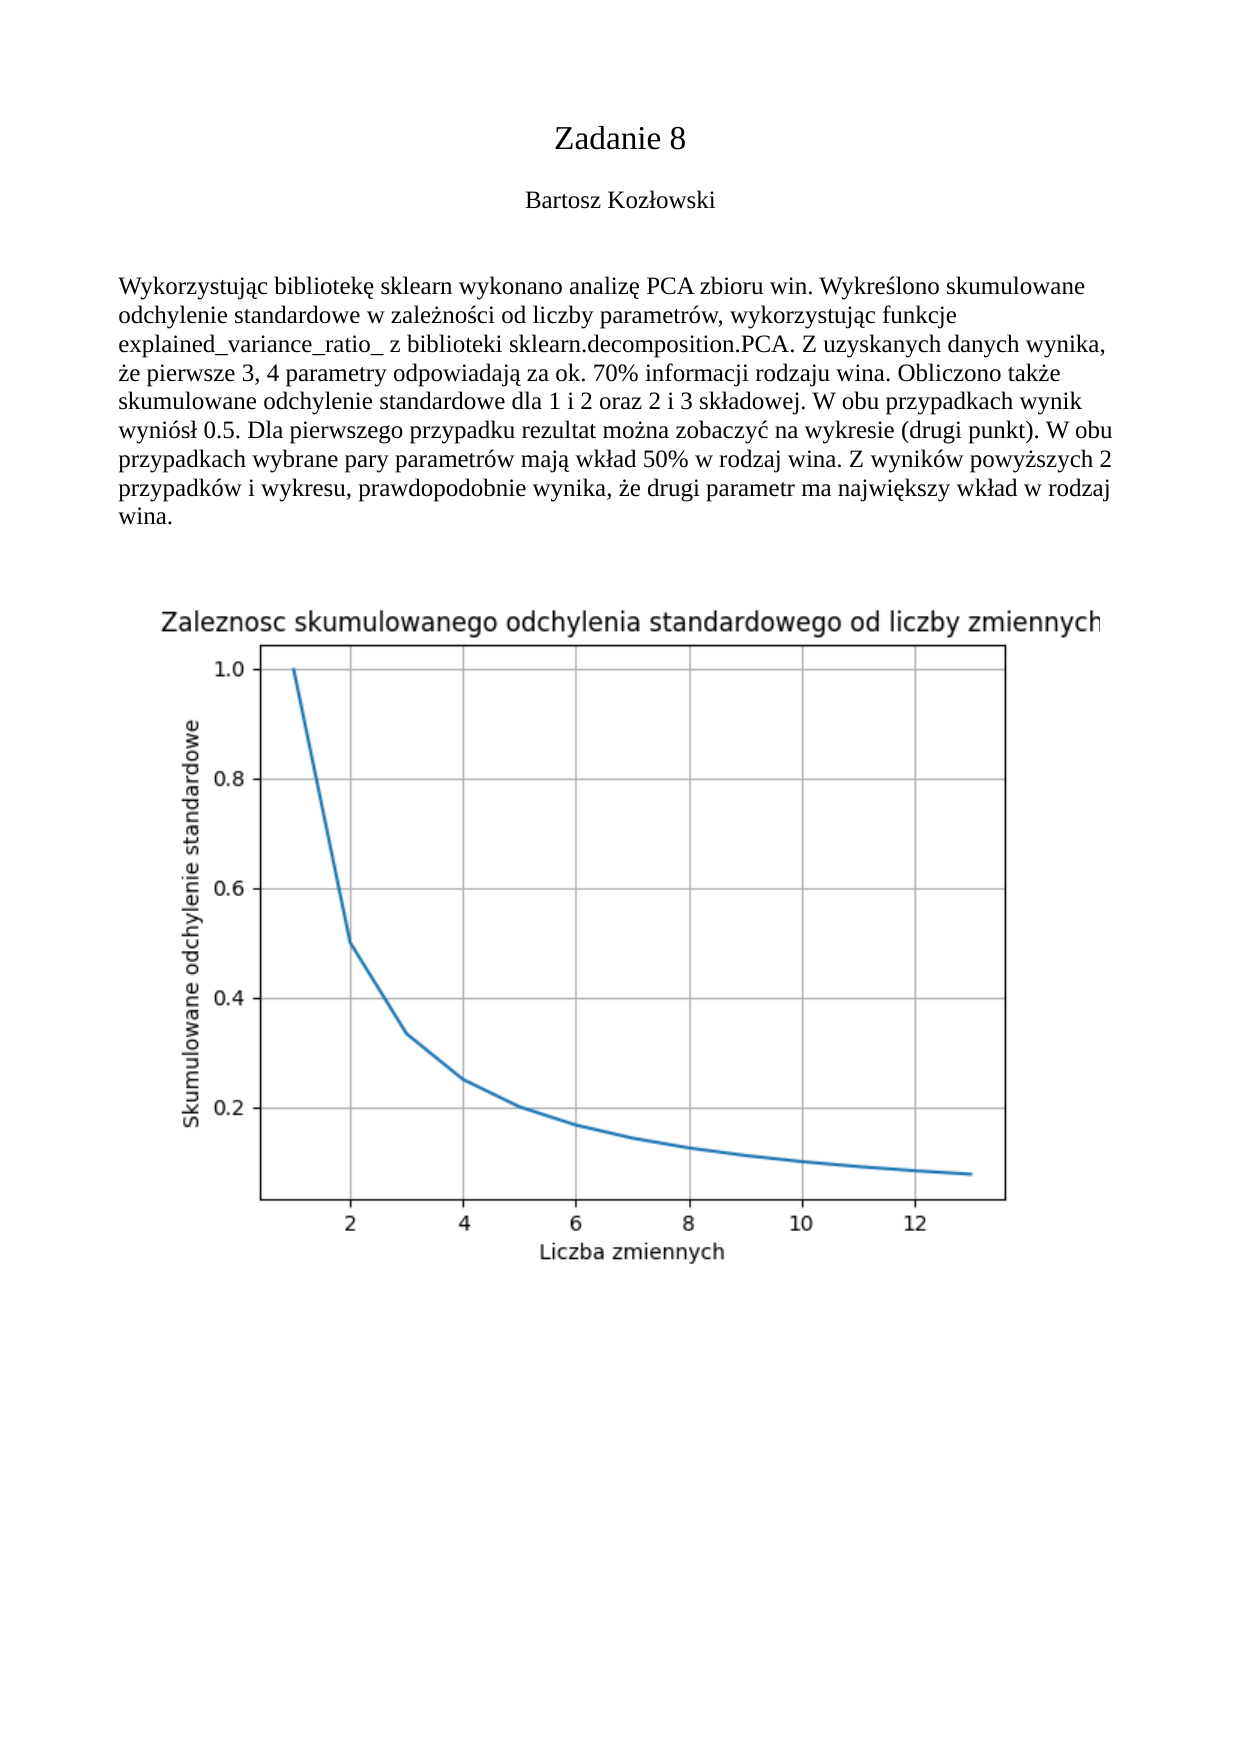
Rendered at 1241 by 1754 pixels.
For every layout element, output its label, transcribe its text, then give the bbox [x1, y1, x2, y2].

text Bartosz Kozłowski [118, 185, 1122, 214]
text Wykorzystując bibliotekę sklearn wykonano analizę PCA zbioru win. Wykreślono skumulowane odchylenie standardowe w zależności od liczby parametrów, wykorzystując funkcje explained_variance_ratio_ z biblioteki sklearn.decomposition.PCA. Z uzyskanych danych wynika, że pierwsze 3, 4 parametry odpowiadają za ok. 70% informacji rodzaju wina. Obliczono także skumulowane odchylenie standardowe dla 1 i 2 oraz 2 i 3 składowej. W obu przypadkach wynik wyniósł 0.5. Dla pierwszego przypadku rezultat można zobaczyć na wykresie (drugi punkt). W obu przypadkach wybrane pary parametrów mają wkład 50% w rodzaj wina. Z wyników powyższych 2 przypadków i wykresu, prawdopodobnie wynika, że drugi parametr ma największy wkład w rodzaj wina. [118, 271, 1122, 530]
picture [140, 558, 1100, 1279]
text Zadanie 8 [118, 118, 1122, 156]
